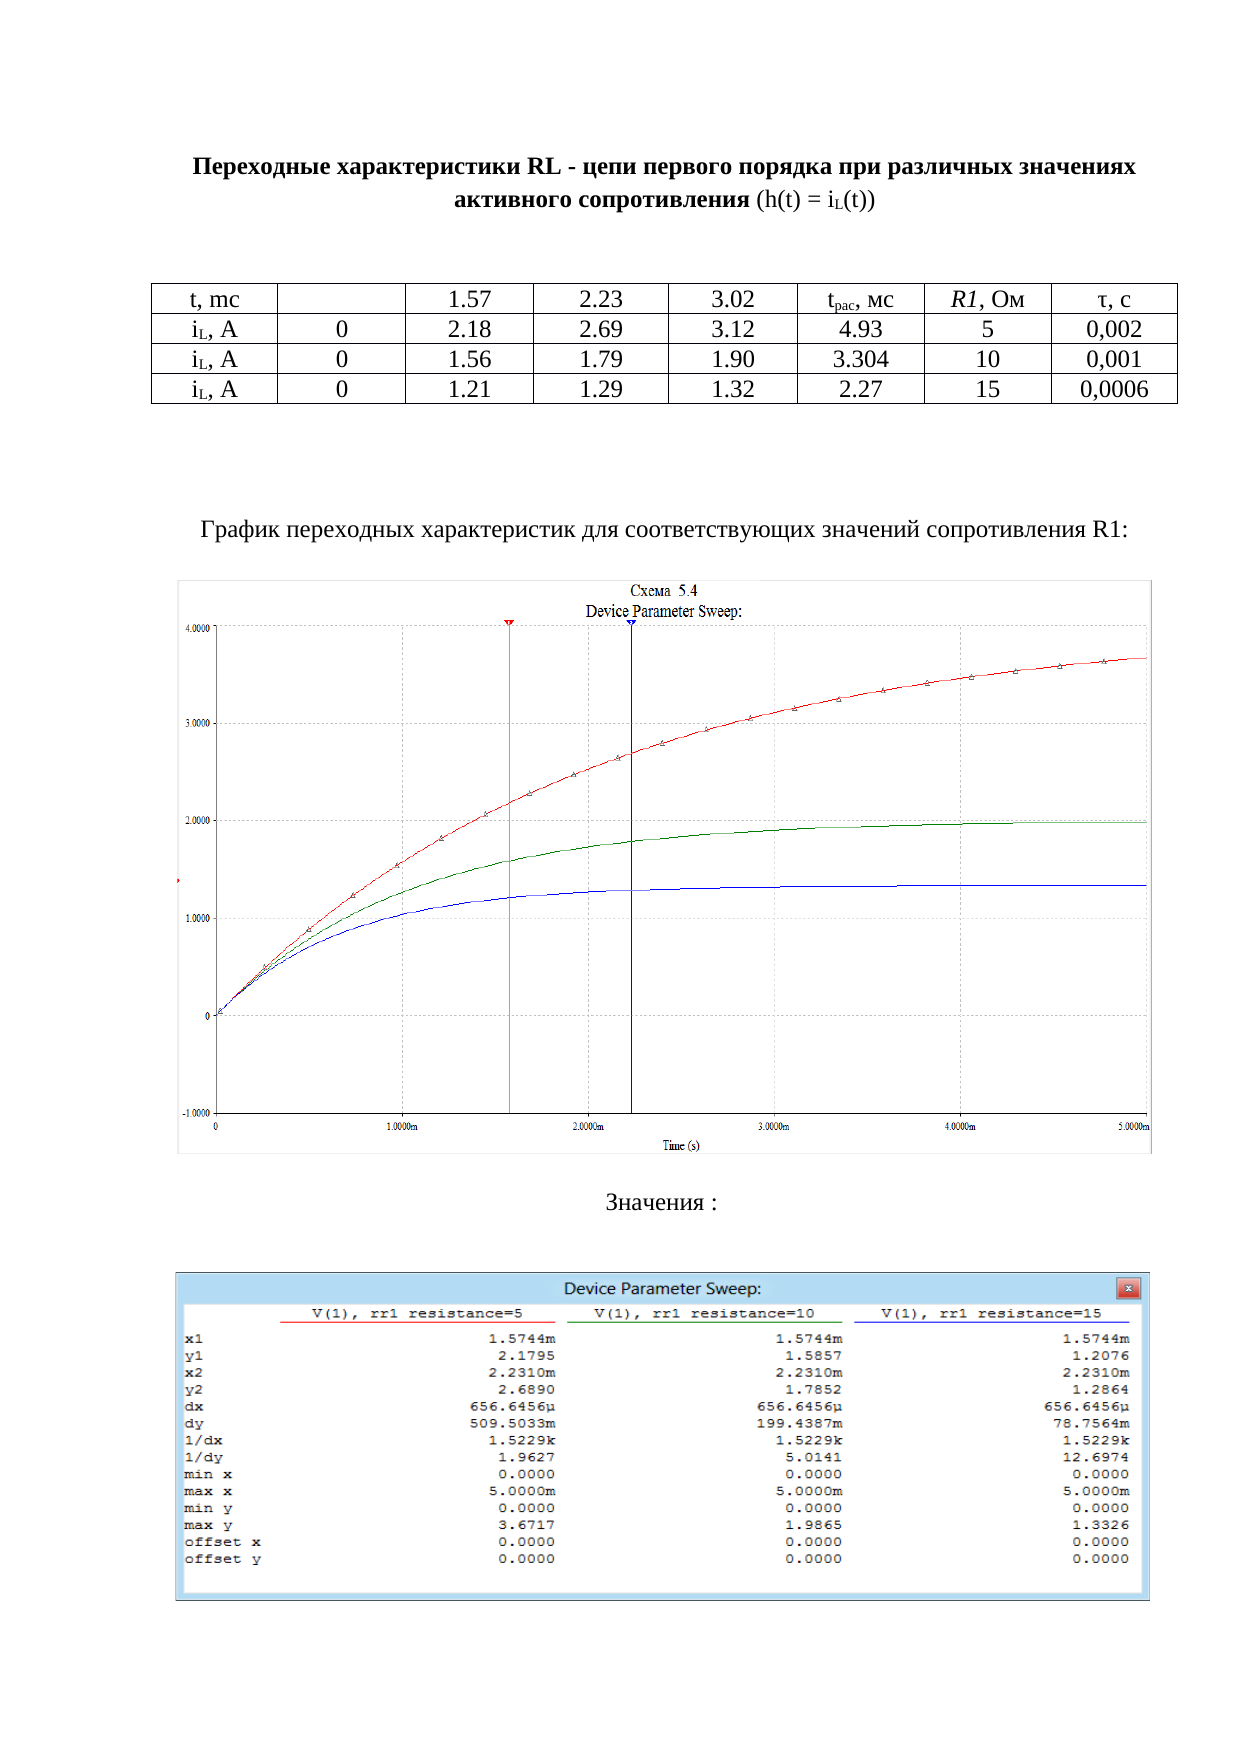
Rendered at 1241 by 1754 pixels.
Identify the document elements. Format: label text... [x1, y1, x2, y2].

table_cell 0 [278, 374, 405, 402]
table_cell 0,002 [1052, 314, 1177, 343]
table_cell 2.69 [534, 314, 668, 343]
table_header t, mс [152, 284, 277, 313]
table_cell 1.21 [406, 374, 533, 402]
table_cell 3.12 [669, 314, 797, 343]
table_cell 1.56 [406, 344, 533, 373]
table_cell 0 [278, 344, 405, 373]
table_header τ, с [1052, 284, 1177, 313]
table_header R1, Ом [925, 284, 1051, 313]
table_header 3.02 [669, 284, 797, 313]
table_cell 2.18 [406, 314, 533, 343]
table_cell 5 [925, 314, 1051, 343]
table_cell iL, А [152, 344, 277, 373]
text График переходных характеристик для соответствующих значений сопротивления R1: [177, 404, 1152, 580]
table_cell 1.90 [669, 344, 797, 373]
text Переходные характеристики RL - цепи первого порядка при различных значениях активного сопротивления (h(t) = iL(t)) [177, 118, 1152, 279]
table_cell 4.93 [798, 314, 924, 343]
table_cell 0,001 [1052, 344, 1177, 373]
table_cell 2.27 [798, 374, 924, 402]
table_cell 15 [925, 374, 1051, 402]
table_cell 0 [278, 314, 405, 343]
table_cell 0,0006 [1052, 374, 1177, 402]
table_cell 1.32 [669, 374, 797, 402]
table_cell iL, А [152, 314, 277, 343]
table_cell 3.304 [798, 344, 924, 373]
table_header 1.57 [406, 284, 533, 313]
table_header [278, 284, 405, 313]
picture [175, 1272, 1150, 1601]
table_header 2.23 [534, 284, 668, 313]
table_cell iL, А [152, 374, 277, 402]
table_header tрас, мс [798, 284, 924, 313]
text Значения : [177, 1154, 1152, 1243]
table_cell 10 [925, 344, 1051, 373]
table_cell 1.29 [534, 374, 668, 402]
table_cell 1.79 [534, 344, 668, 373]
